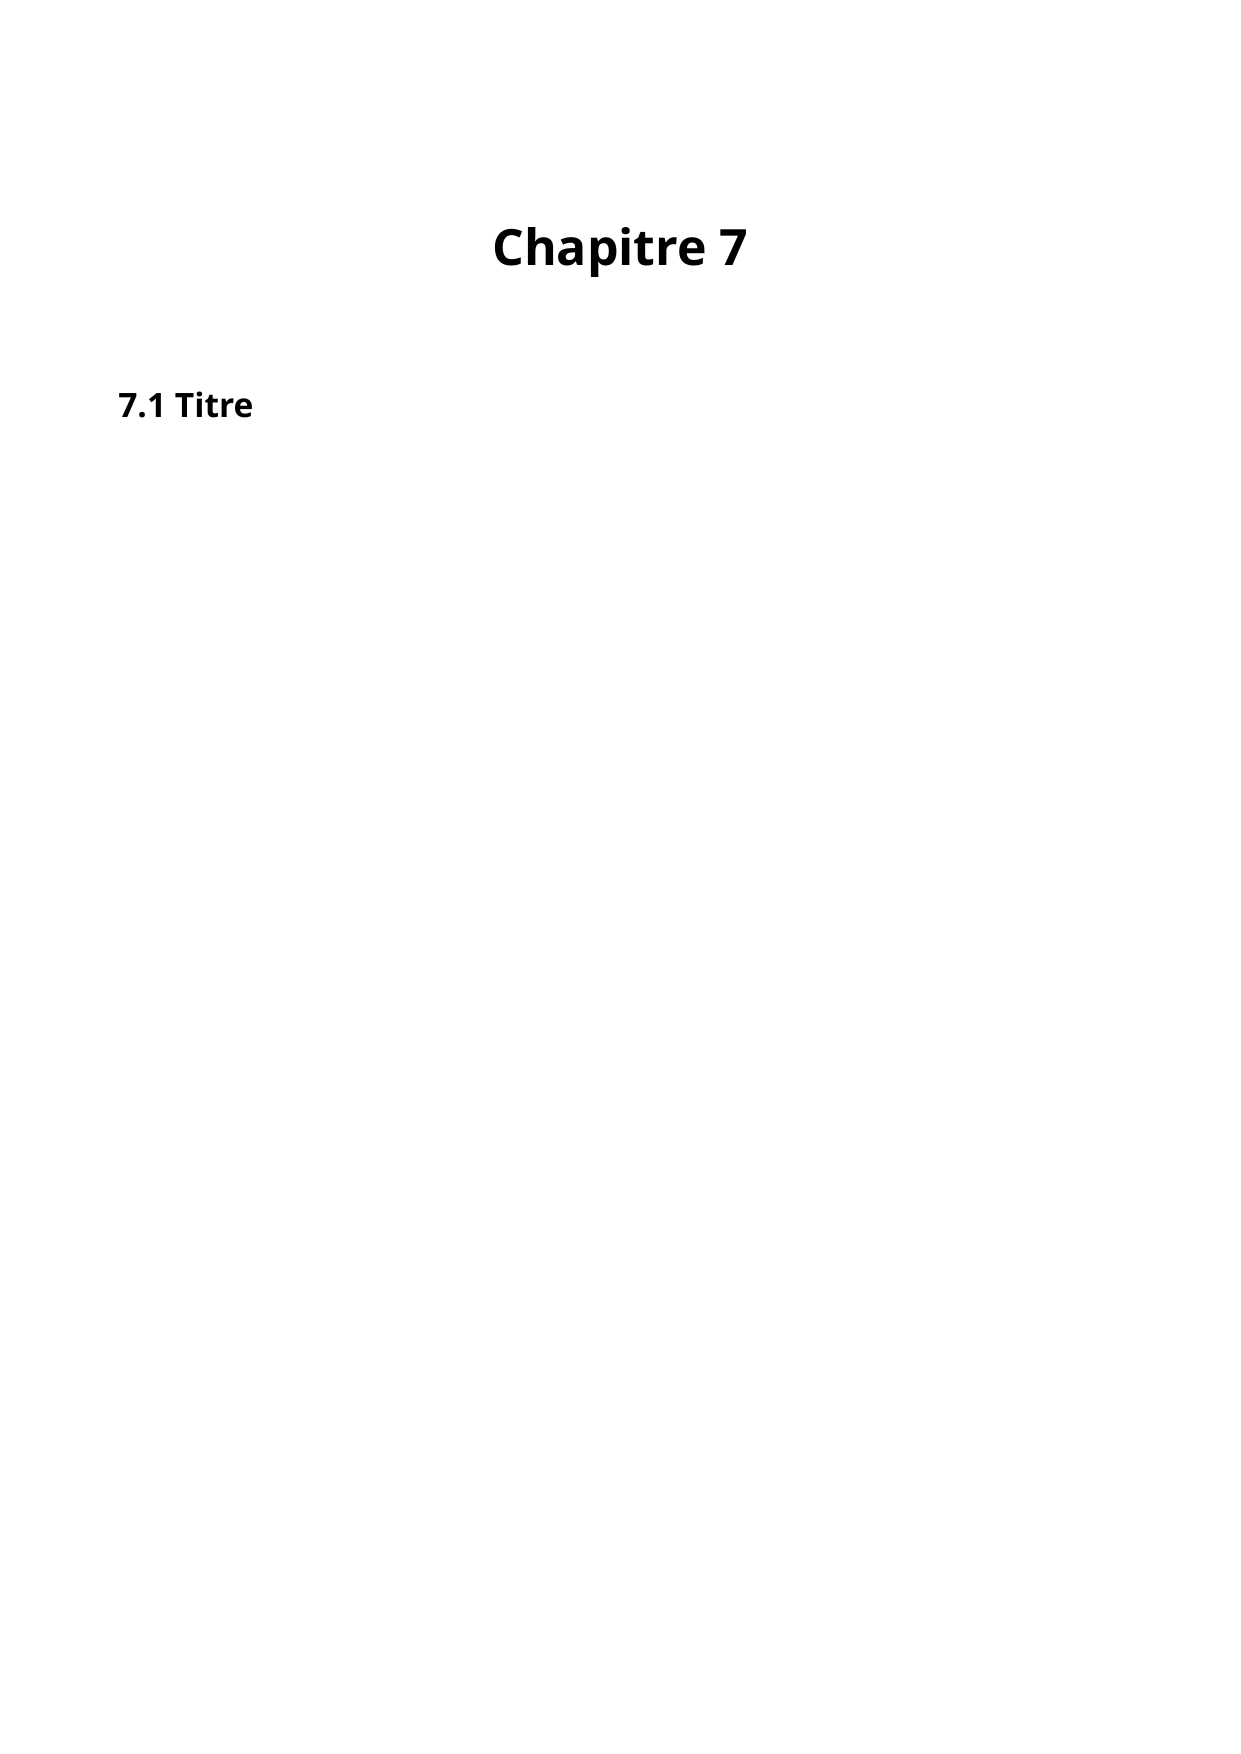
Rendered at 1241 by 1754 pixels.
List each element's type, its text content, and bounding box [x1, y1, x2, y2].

subtitle 7.1 Titre [118, 382, 1122, 428]
subtitle Chapitre 7 [118, 212, 1122, 348]
